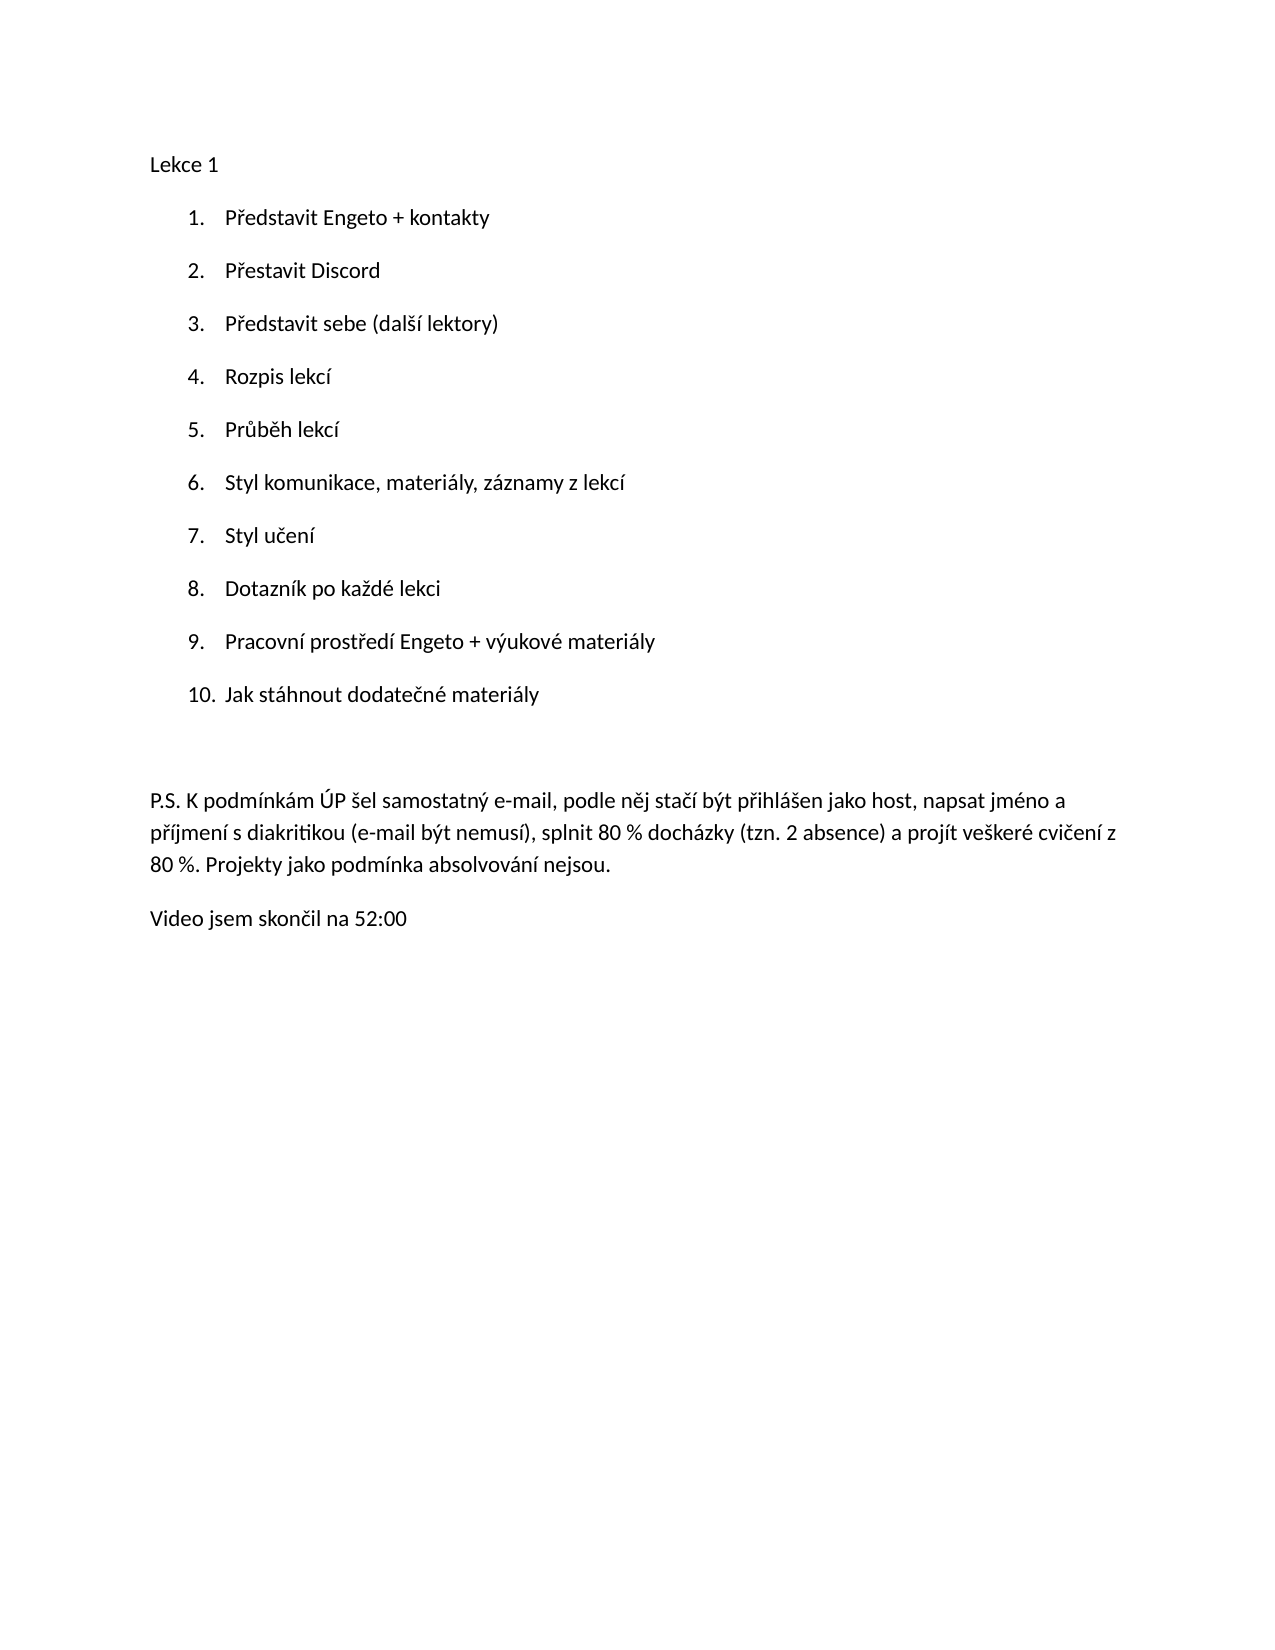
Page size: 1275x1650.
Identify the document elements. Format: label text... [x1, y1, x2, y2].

list Průběh lekcí [187, 415, 1125, 443]
list Představit Engeto + kontakty [187, 203, 1125, 231]
text P.S. K podmínkám ÚP šel samostatný e-mail, podle něj stačí být přihlášen jako host, napsat jméno a příjmení s diakritikou (e-mail být nemusí), splnit 80 % docházky (tzn. 2 absence) a projít veškeré cvičení z 80 %. Projekty jako podmínka absolvování nejsou. [150, 786, 1125, 879]
text Video jsem skončil na 52:00 [150, 904, 1125, 932]
list Rozpis lekcí [187, 362, 1125, 390]
list Jak stáhnout dodatečné materiály [187, 680, 1125, 708]
list Představit sebe (další lektory) [187, 309, 1125, 337]
list Styl učení [187, 521, 1125, 549]
list Styl komunikace, materiály, záznamy z lekcí [187, 468, 1125, 496]
text Lekce 1 [150, 150, 1125, 178]
list Pracovní prostředí Engeto + výukové materiály [187, 627, 1125, 655]
list Přestavit Discord [187, 256, 1125, 284]
list Dotazník po každé lekci [187, 574, 1125, 602]
